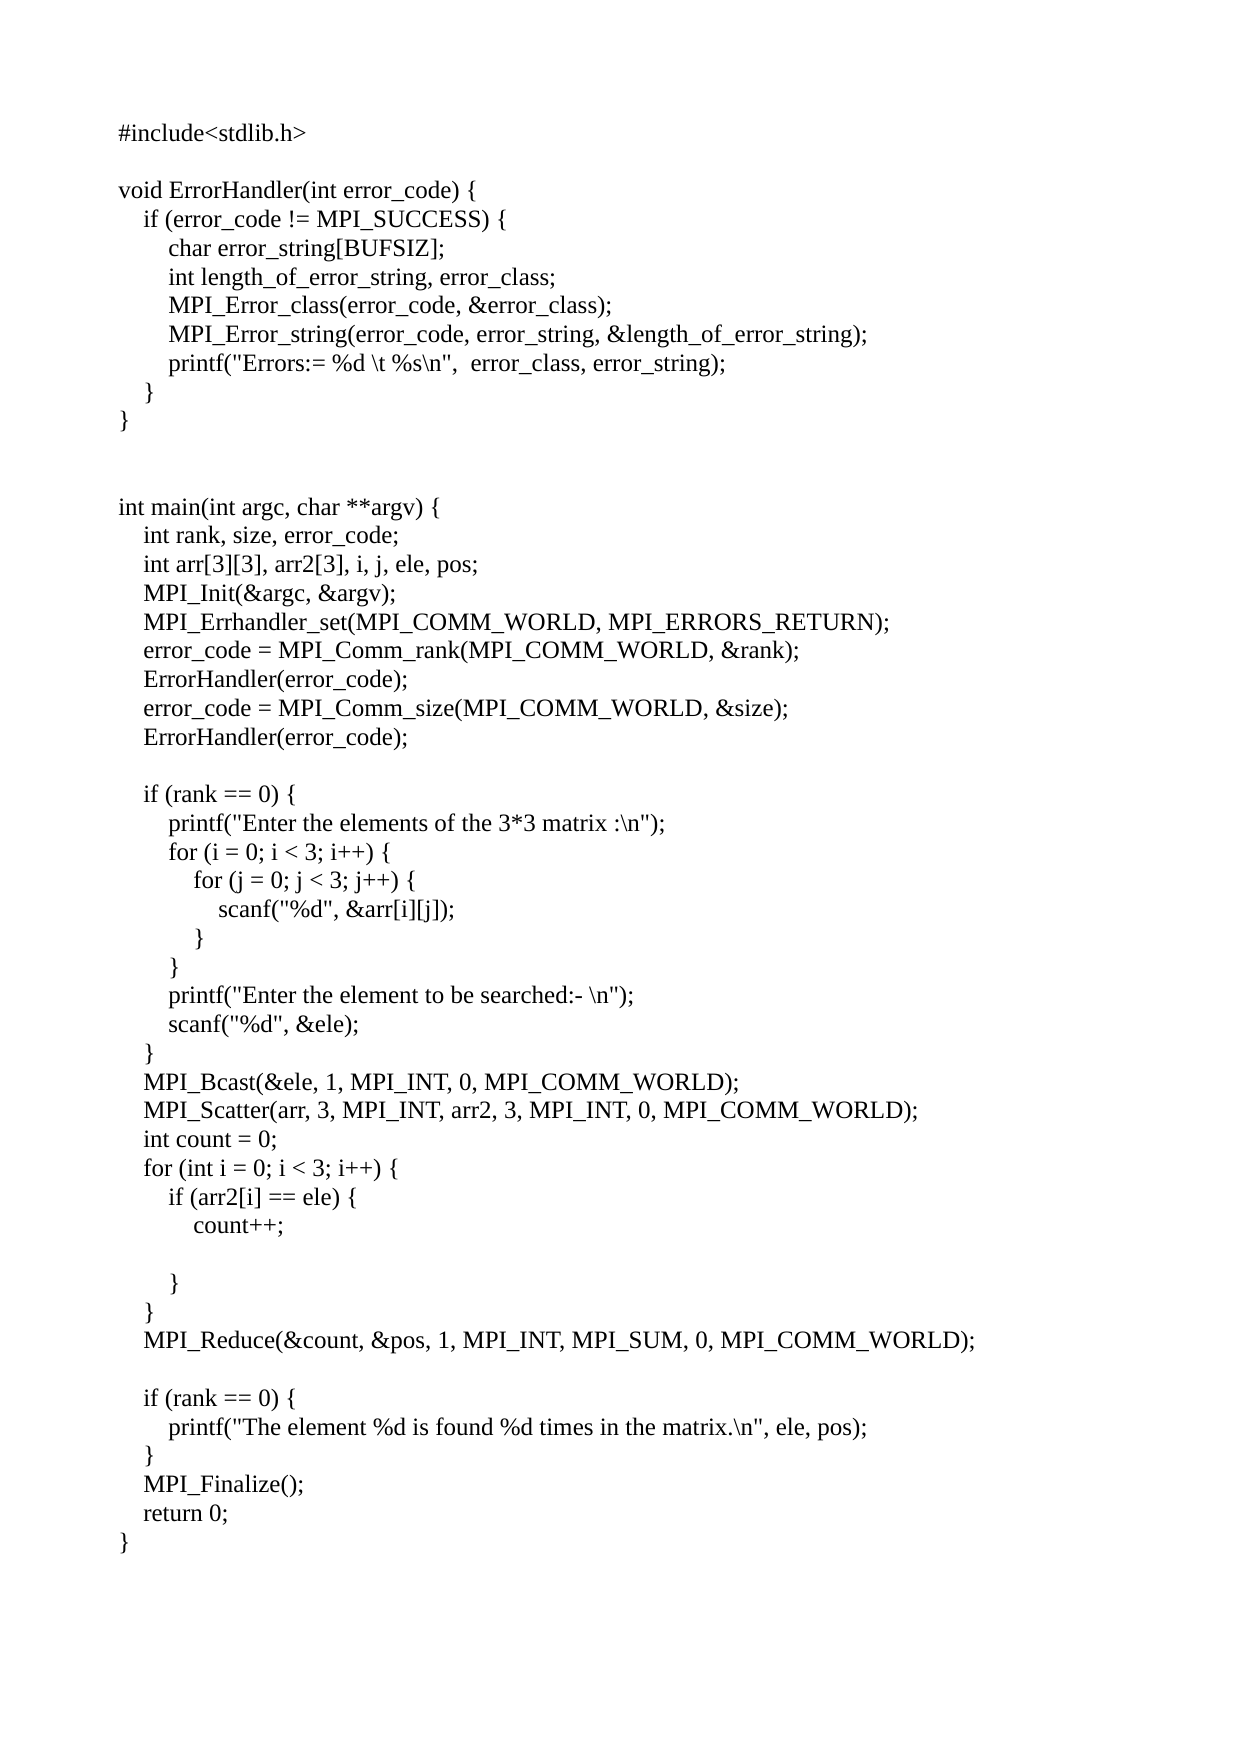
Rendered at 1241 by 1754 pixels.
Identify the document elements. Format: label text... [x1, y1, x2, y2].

text if (error_code != MPI_SUCCESS) { [118, 204, 1122, 233]
text MPI_Error_string(error_code, error_string, &length_of_error_string); [118, 319, 1122, 348]
text } [118, 1297, 1122, 1326]
text MPI_Bcast(&ele, 1, MPI_INT, 0, MPI_COMM_WORLD); [118, 1067, 1122, 1096]
text for (j = 0; j < 3; j++) { [118, 866, 1122, 894]
text if (rank == 0) { [118, 779, 1122, 808]
text ErrorHandler(error_code); [118, 664, 1122, 693]
text MPI_Finalize(); [118, 1469, 1122, 1498]
text printf("Enter the element to be searched:- \n"); [118, 981, 1122, 1009]
text int length_of_error_string, error_class; [118, 262, 1122, 291]
text } [118, 377, 1122, 406]
text printf("Enter the elements of the 3*3 matrix :\n"); [118, 808, 1122, 837]
text } [118, 1527, 1122, 1556]
text for (i = 0; i < 3; i++) { [118, 837, 1122, 866]
text void ErrorHandler(int error_code) { [118, 176, 1122, 204]
text int count = 0; [118, 1124, 1122, 1153]
text MPI_Init(&argc, &argv); [118, 578, 1122, 607]
text int rank, size, error_code; [118, 521, 1122, 549]
text } [118, 923, 1122, 952]
text error_code = MPI_Comm_size(MPI_COMM_WORLD, &size); [118, 693, 1122, 722]
text error_code = MPI_Comm_rank(MPI_COMM_WORLD, &rank); [118, 636, 1122, 664]
text MPI_Scatter(arr, 3, MPI_INT, arr2, 3, MPI_INT, 0, MPI_COMM_WORLD); [118, 1096, 1122, 1124]
text } [118, 1268, 1122, 1297]
text scanf("%d", &ele); [118, 1009, 1122, 1038]
text int main(int argc, char **argv) { [118, 492, 1122, 521]
text printf("The element %d is found %d times in the matrix.\n", ele, pos); [118, 1412, 1122, 1441]
text } [118, 406, 1122, 434]
text count++; [118, 1211, 1122, 1239]
text if (arr2[i] == ele) { [118, 1182, 1122, 1211]
text char error_string[BUFSIZ]; [118, 233, 1122, 262]
text MPI_Errhandler_set(MPI_COMM_WORLD, MPI_ERRORS_RETURN); [118, 607, 1122, 636]
text MPI_Reduce(&count, &pos, 1, MPI_INT, MPI_SUM, 0, MPI_COMM_WORLD); [118, 1326, 1122, 1354]
text } [118, 952, 1122, 981]
text for (int i = 0; i < 3; i++) { [118, 1153, 1122, 1182]
text scanf("%d", &arr[i][j]); [118, 894, 1122, 923]
text int arr[3][3], arr2[3], i, j, ele, pos; [118, 549, 1122, 578]
text MPI_Error_class(error_code, &error_class); [118, 291, 1122, 319]
text } [118, 1038, 1122, 1067]
text return 0; [118, 1498, 1122, 1527]
text #include<stdlib.h> [118, 118, 1122, 147]
text ErrorHandler(error_code); [118, 722, 1122, 751]
text } [118, 1441, 1122, 1469]
text printf("Errors:= %d \t %s\n", error_class, error_string); [118, 348, 1122, 377]
text if (rank == 0) { [118, 1383, 1122, 1412]
